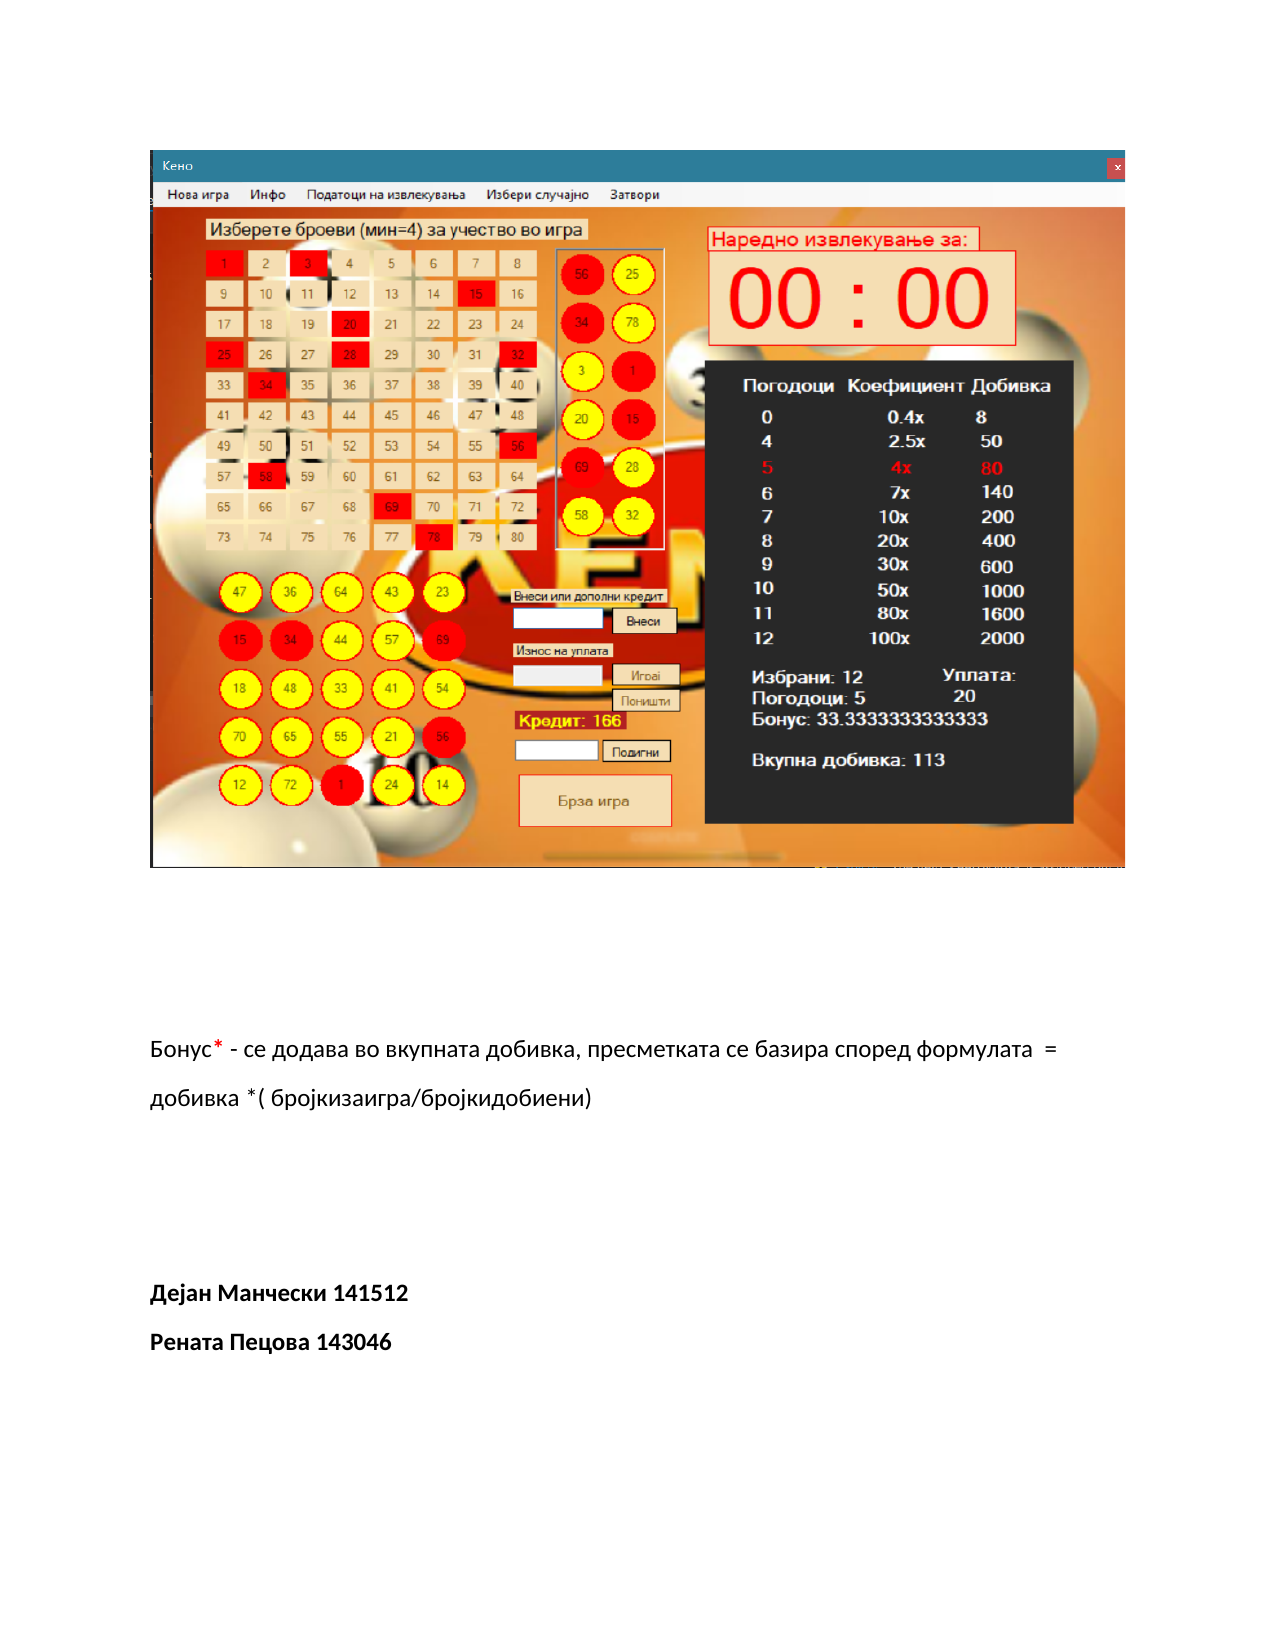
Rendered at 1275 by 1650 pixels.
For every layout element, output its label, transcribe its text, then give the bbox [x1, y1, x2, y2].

text Дејан Манчески 141512 [150, 1277, 1125, 1308]
text Рената Пецова 143046 [150, 1326, 1125, 1357]
text добивка *( бројкизаигра/бројкидобиени) [150, 1082, 1125, 1112]
text Бонус* - се додава во вкупната добивка, пресметката се базира според формулата = [150, 1033, 1125, 1063]
